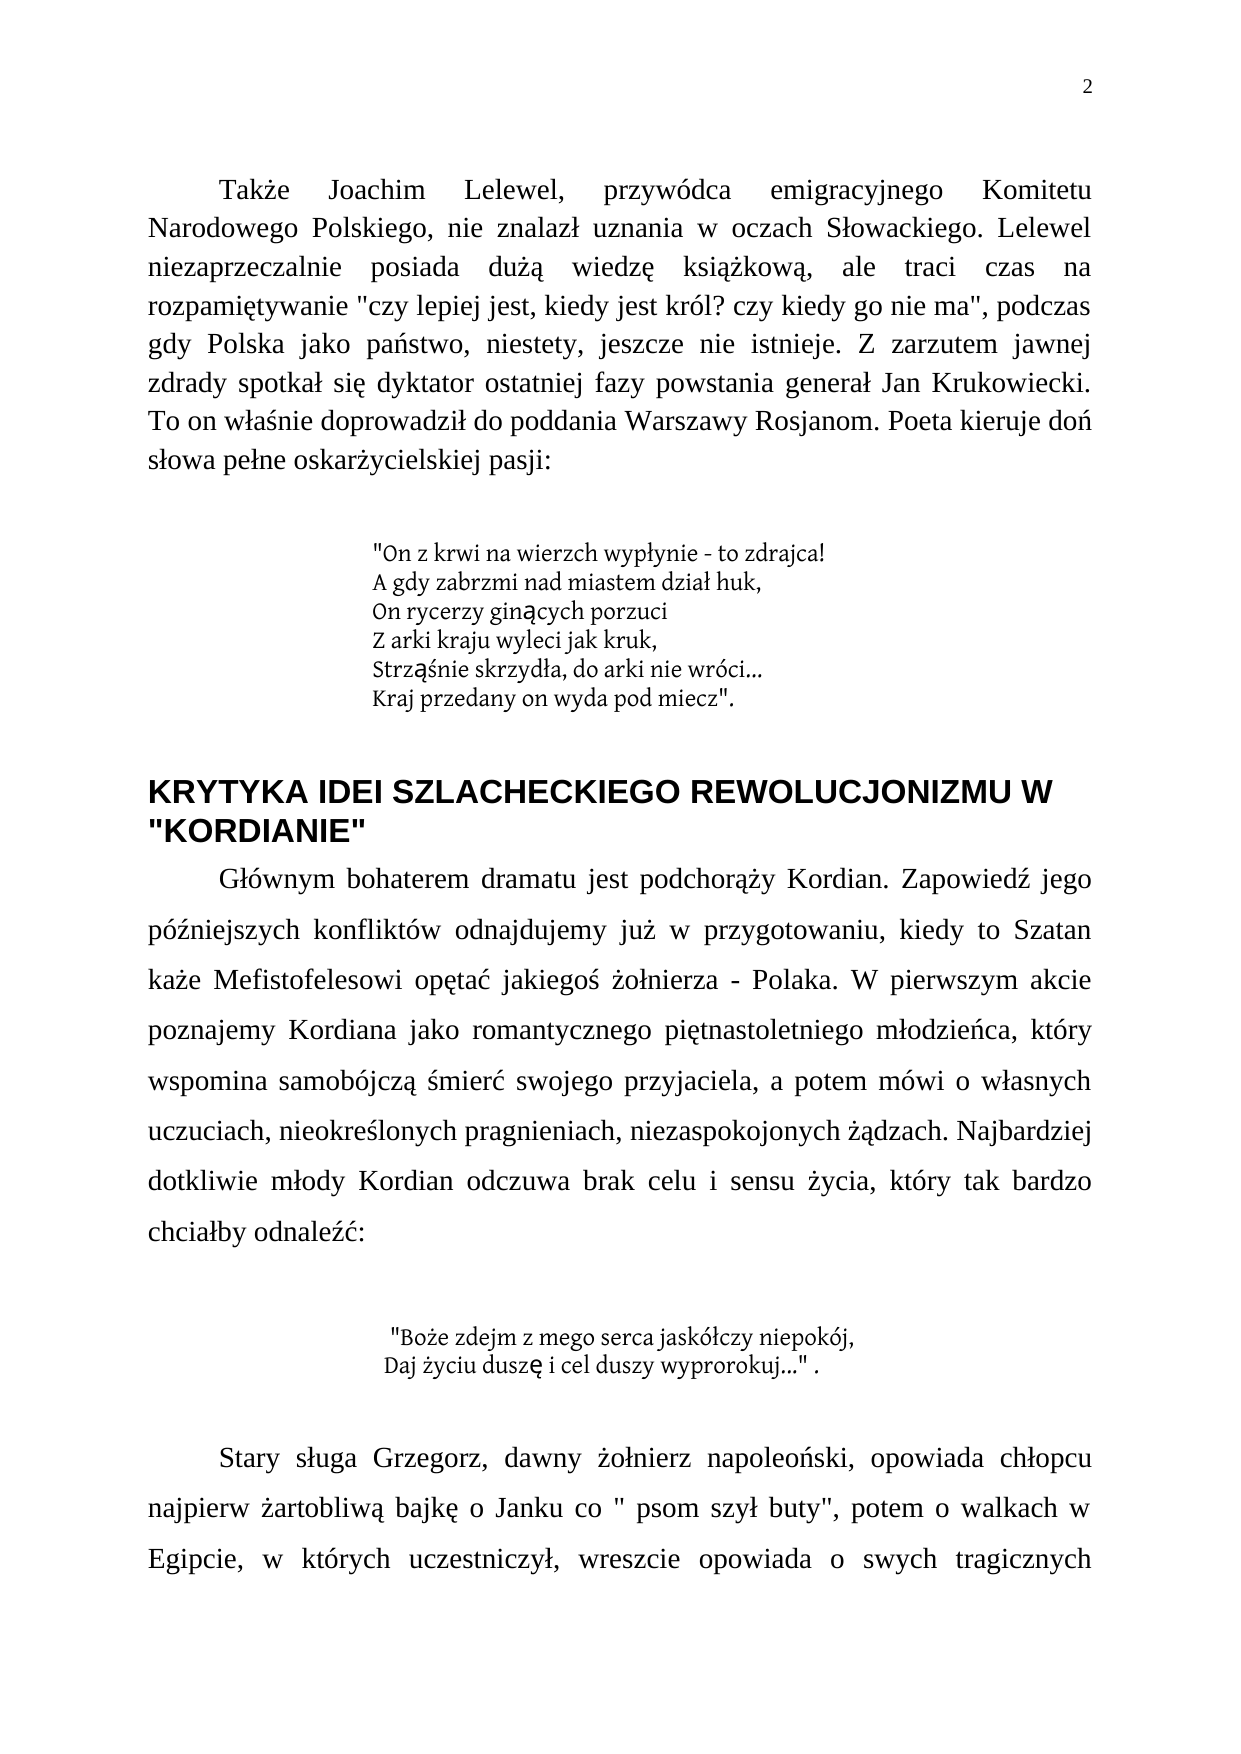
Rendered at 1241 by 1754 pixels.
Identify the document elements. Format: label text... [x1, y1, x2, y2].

text "Boże zdejm z mego serca jaskółczy niepokój, Daj życiu duszę i cel duszy wyprorokuj..." . [384, 1323, 1092, 1381]
text Także Joachim Lelewel, przywódca emigracyjnego Komitetu Narodowego Polskiego, nie znalazł uznania w oczach Słowackiego. Lelewel niezaprzeczalnie posiada dużą wiedzę książkową, ale traci czas na rozpamiętywanie "czy lepiej jest, kiedy jest król? czy kiedy go nie ma", podczas gdy Polska jako państwo, niestety, jeszcze nie istnieje. Z zarzutem jawnej zdrady spotkał się dyktator ostatniej fazy powstania generał Jan Krukowiecki. To on właśnie doprowadził do poddania Warszawy Rosjanom. Poeta kieruje doń słowa pełne oskarżycielskiej pasji: [148, 172, 1092, 475]
text Głównym bohaterem dramatu jest podchorąży Kordian. Zapowiedź jego późniejszych konfliktów odnajdujemy już w przygotowaniu, kiedy to Szatan każe Mefistofelesowi opętać jakiegoś żołnierza - Polaka. W pierwszym akcie poznajemy Kordiana jako romantycznego piętnastoletniego młodzieńca, który wspomina samobójczą śmierć swojego przyjaciela, a potem mówi o własnych uczuciach, nieokreślonych pragnieniach, niezaspokojonych żądzach. Najbardziej dotkliwie młody Kordian odczuwa brak celu i sensu życia, który tak bardzo chciałby odnaleźć: [148, 862, 1092, 1247]
text Stary sługa Grzegorz, dawny żołnierz napoleoński, opowiada chłopcu najpierw żartobliwą bajkę o Janku co " psom szył buty", potem o walkach w Egipcie, w których uczestniczył, wreszcie opowiada o swych tragicznych [148, 1440, 1092, 1574]
subtitle KRYTYKA IDEI SZLACHECKIEGO REWOLUCJONIZMU W "KORDIANIE" [148, 772, 1092, 849]
text "On z krwi na wierzch wypłynie - to zdrajca! A gdy zabrzmi nad miastem dział huk, On rycerzy ginących porzuci Z arki kraju wyleci jak kruk, Strząśnie skrzydła, do arki nie wróci... Kraj przedany on wyda pod miecz". [372, 539, 1092, 713]
